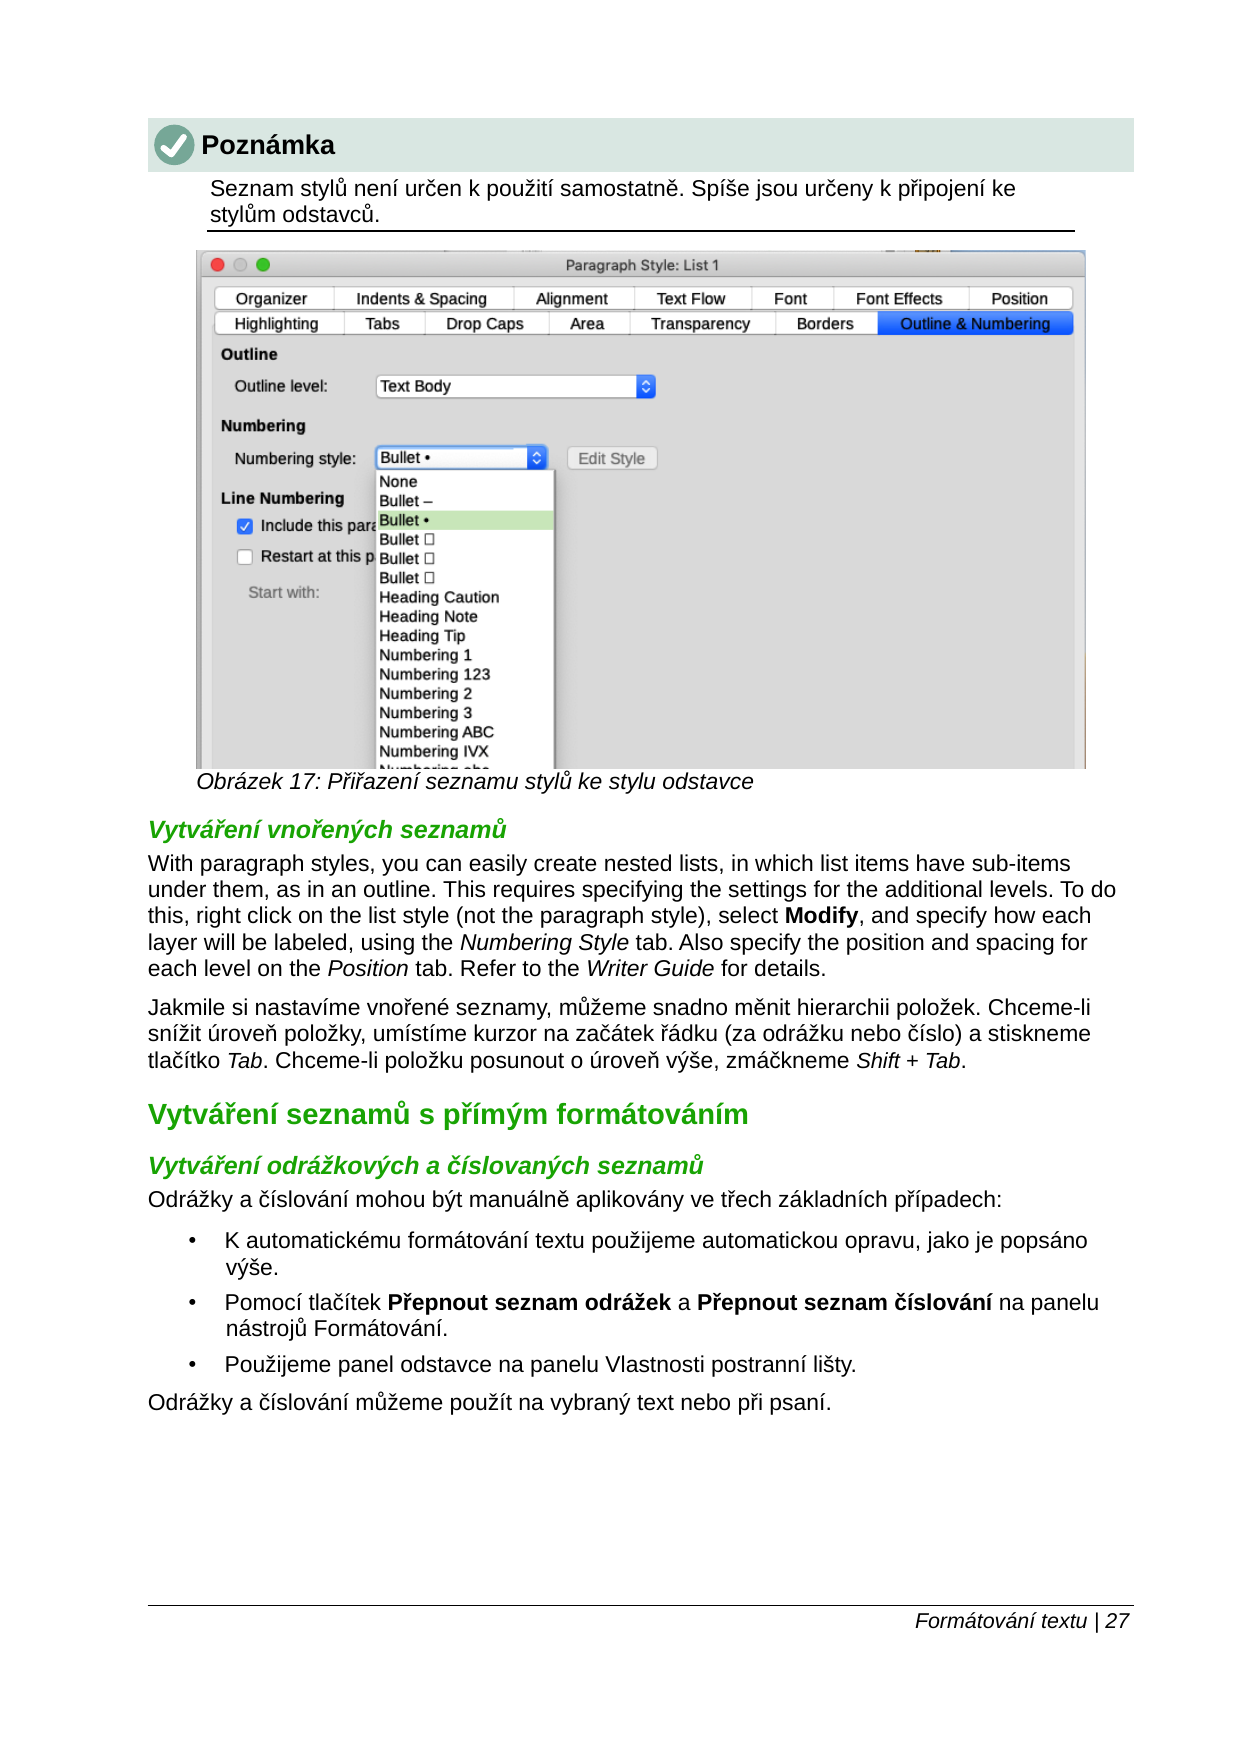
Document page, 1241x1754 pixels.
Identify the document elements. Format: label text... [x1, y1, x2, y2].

list K automatickému formátování textu použijeme automatickou opravu, jako je popsáno výše. [185, 1224, 1134, 1280]
text With paragraph styles, you can easily create nested lists, in which list items have sub-items under them, as in an outline. This requires specifying the settings for the additional levels. To do this, right click on the list style (not the paragraph style), select Modify, and specify how each layer will be labeled, using the Numbering Style tab. Also specify the position and spacing for each level on the Position tab. Refer to the Writer Guide for details. [148, 850, 1134, 982]
text Odrážky a číslování můžeme použít na vybraný text nebo při psaní. [148, 1389, 1134, 1415]
subtitle Vytváření vnořených seznamů [148, 815, 1134, 844]
text Obrázek 17: Přiřazení seznamu stylů ke stylu odstavce [196, 769, 1086, 794]
subtitle Poznámka [148, 118, 1134, 172]
picture [196, 250, 1086, 769]
subtitle Vytváření odrážkových a číslovaných seznamů [148, 1151, 1134, 1180]
subtitle Vytváření seznamů s přímým formátováním [148, 1097, 1134, 1130]
text Odrážky a číslování mohou být manuálně aplikovány ve třech základních případech: [148, 1186, 1134, 1212]
text Seznam stylů není určen k použití samostatně. Spíše jsou určeny k připojení ke stylům odstavců. [207, 172, 1075, 230]
list Pomocí tlačítek Přepnout seznam odrážek a Přepnout seznam číslování na panelu nástrojů Formátování. [185, 1286, 1134, 1342]
text Jakmile si nastavíme vnořené seznamy, můžeme snadno měnit hierarchii položek. Chceme-li snížit úroveň položky, umístíme kurzor na začátek řádku (za odrážku nebo číslo) a stiskneme tlačítko Tab. Chceme-li položku posunout o úroveň výše, zmáčkneme Shift + Tab. [148, 994, 1134, 1073]
list Použijeme panel odstavce na panelu Vlastnosti postranní lišty. [185, 1348, 1134, 1380]
